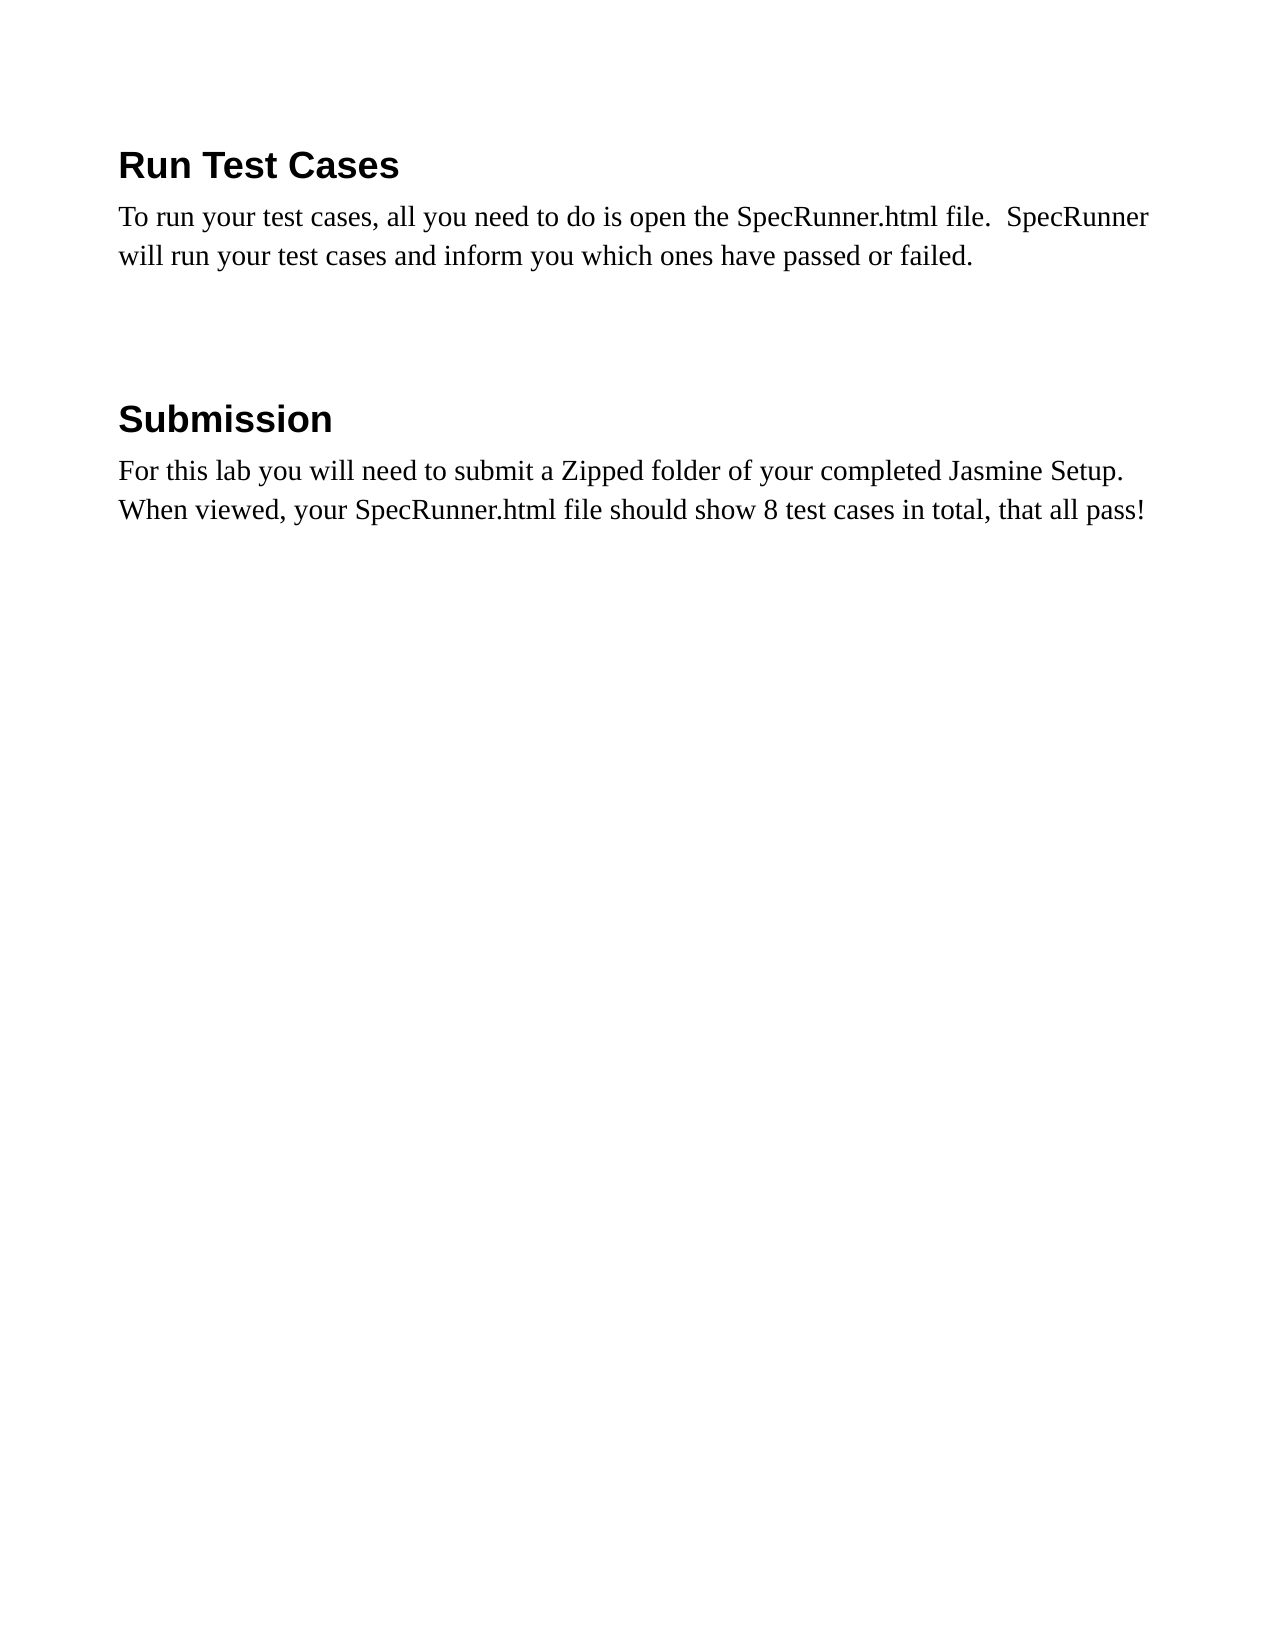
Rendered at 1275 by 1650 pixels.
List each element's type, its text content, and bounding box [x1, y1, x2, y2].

text To run your test cases, all you need to do is open the SpecRunner.html file. SpecRunner will run your test cases and inform you which ones have passed or failed. [118, 199, 1157, 271]
subtitle Submission [118, 397, 1157, 441]
text For this lab you will need to submit a Zipped folder of your completed Jasmine Setup. When viewed, your SpecRunner.html file should show 8 test cases in total, that all pass! [118, 453, 1157, 525]
subtitle Run Test Cases [118, 143, 1157, 187]
